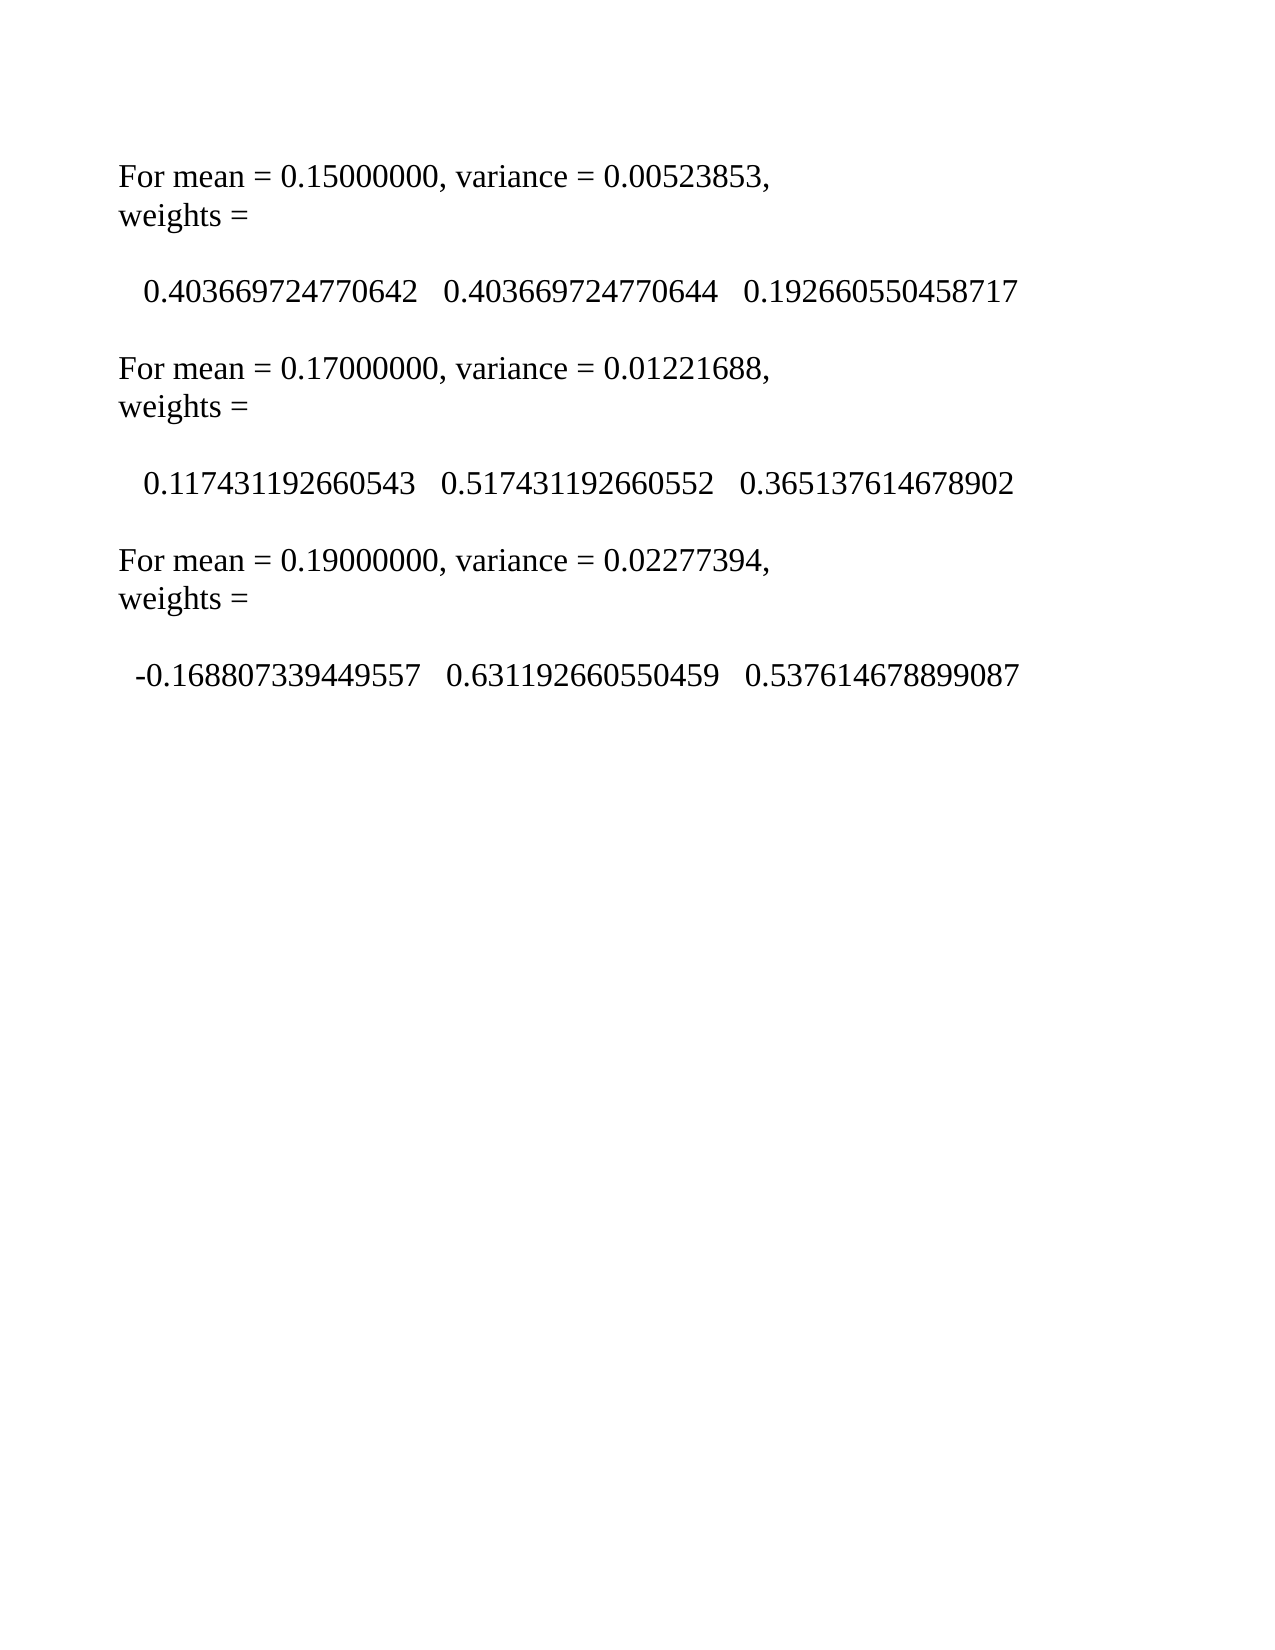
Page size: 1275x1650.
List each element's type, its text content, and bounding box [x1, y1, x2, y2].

text 0.117431192660543 0.517431192660552 0.365137614678902 [118, 463, 1157, 501]
text For mean = 0.19000000, variance = 0.02277394, [118, 540, 1157, 578]
text For mean = 0.15000000, variance = 0.00523853, [118, 156, 1157, 195]
text For mean = 0.17000000, variance = 0.01221688, [118, 348, 1157, 386]
text weights = [118, 578, 1157, 616]
text 0.403669724770642 0.403669724770644 0.192660550458717 [118, 271, 1157, 310]
text weights = [118, 195, 1157, 233]
text weights = [118, 386, 1157, 425]
text -0.168807339449557 0.631192660550459 0.537614678899087 [118, 655, 1157, 693]
